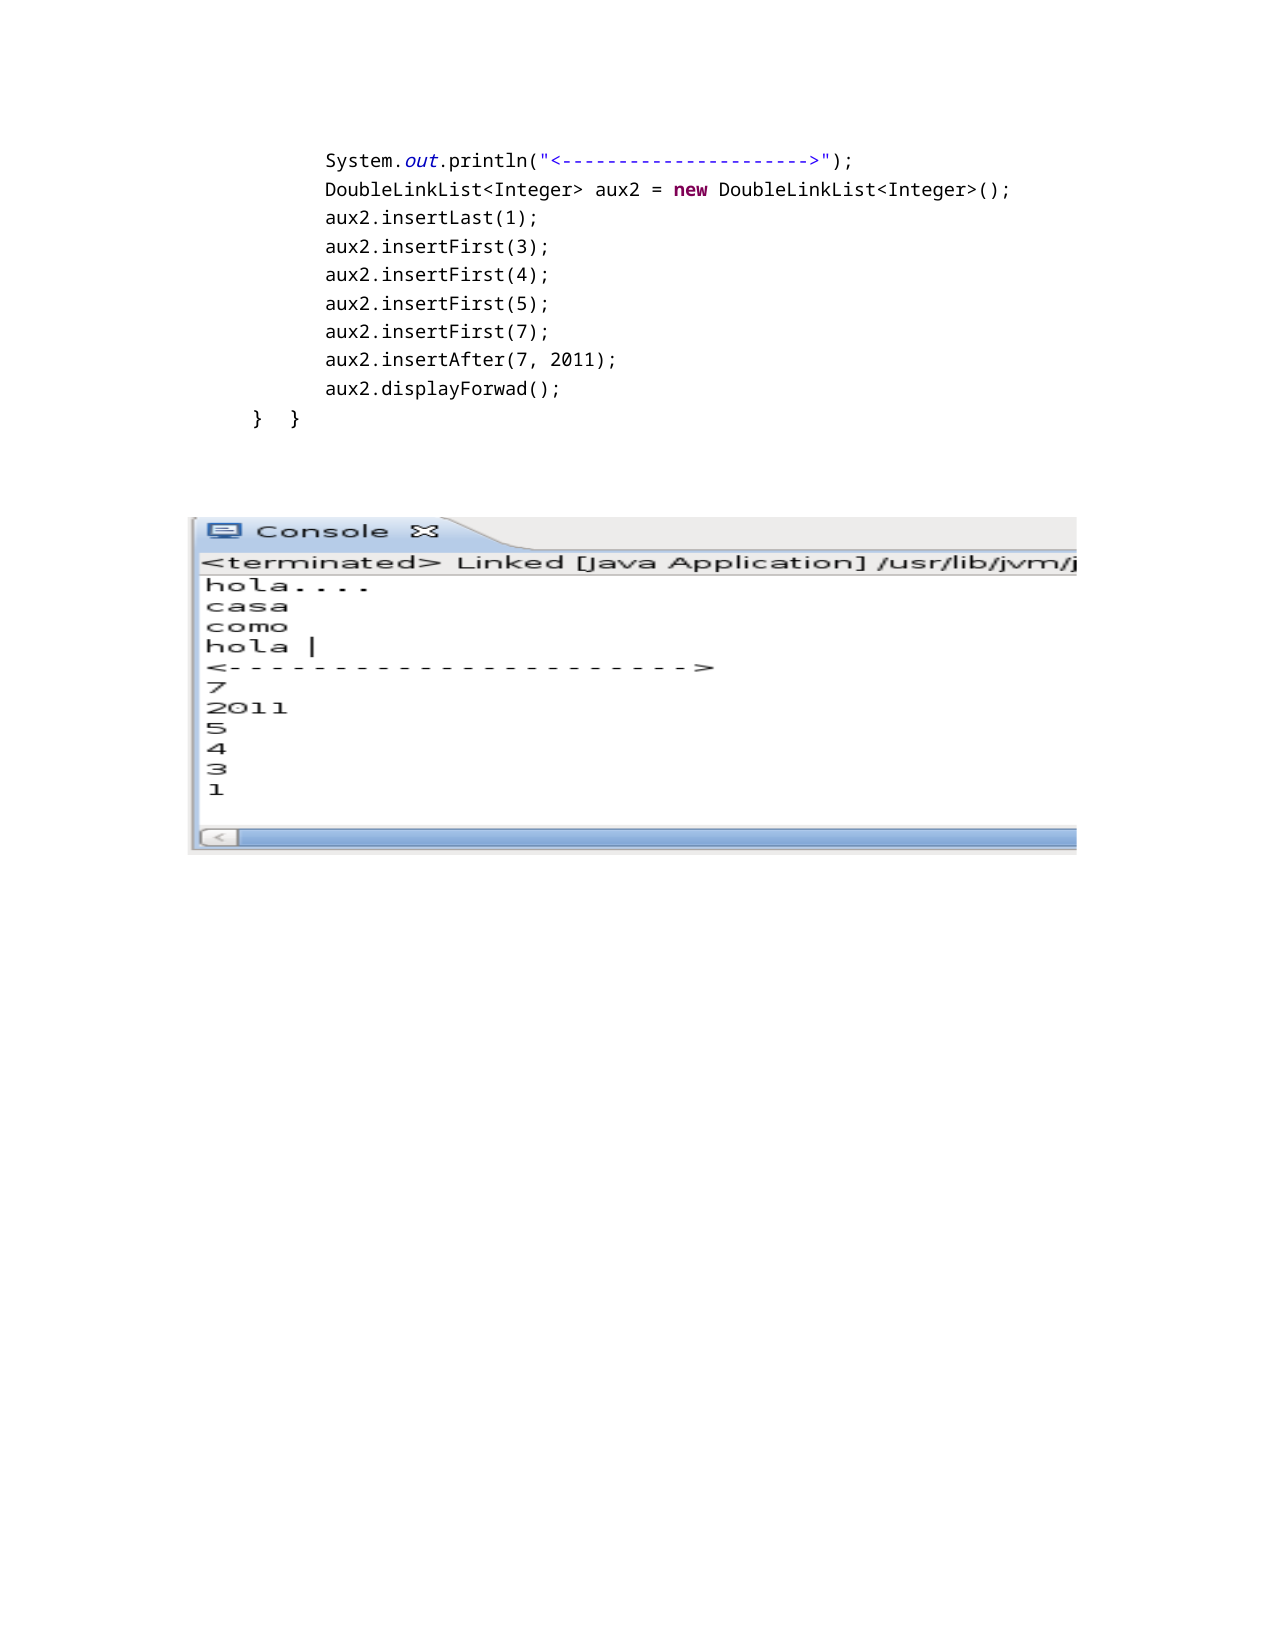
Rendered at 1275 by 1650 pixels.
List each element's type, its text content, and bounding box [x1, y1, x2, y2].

text DoubleLinkList<Integer> aux2 = new DoubleLinkList<Integer>(); [177, 176, 1098, 202]
text aux2.insertFirst(7); [177, 318, 1098, 344]
picture [187, 517, 1077, 855]
text aux2.insertAfter(7, 2011); [177, 347, 1098, 372]
text System.out.println("<---------------------->"); [177, 148, 1098, 173]
text } } [177, 403, 1098, 432]
text aux2.insertFirst(3); [177, 233, 1098, 258]
text aux2.displayForwad(); [177, 375, 1098, 401]
text aux2.insertFirst(5); [177, 290, 1098, 315]
text aux2.insertFirst(4); [177, 261, 1098, 287]
text aux2.insertLast(1); [177, 204, 1098, 230]
